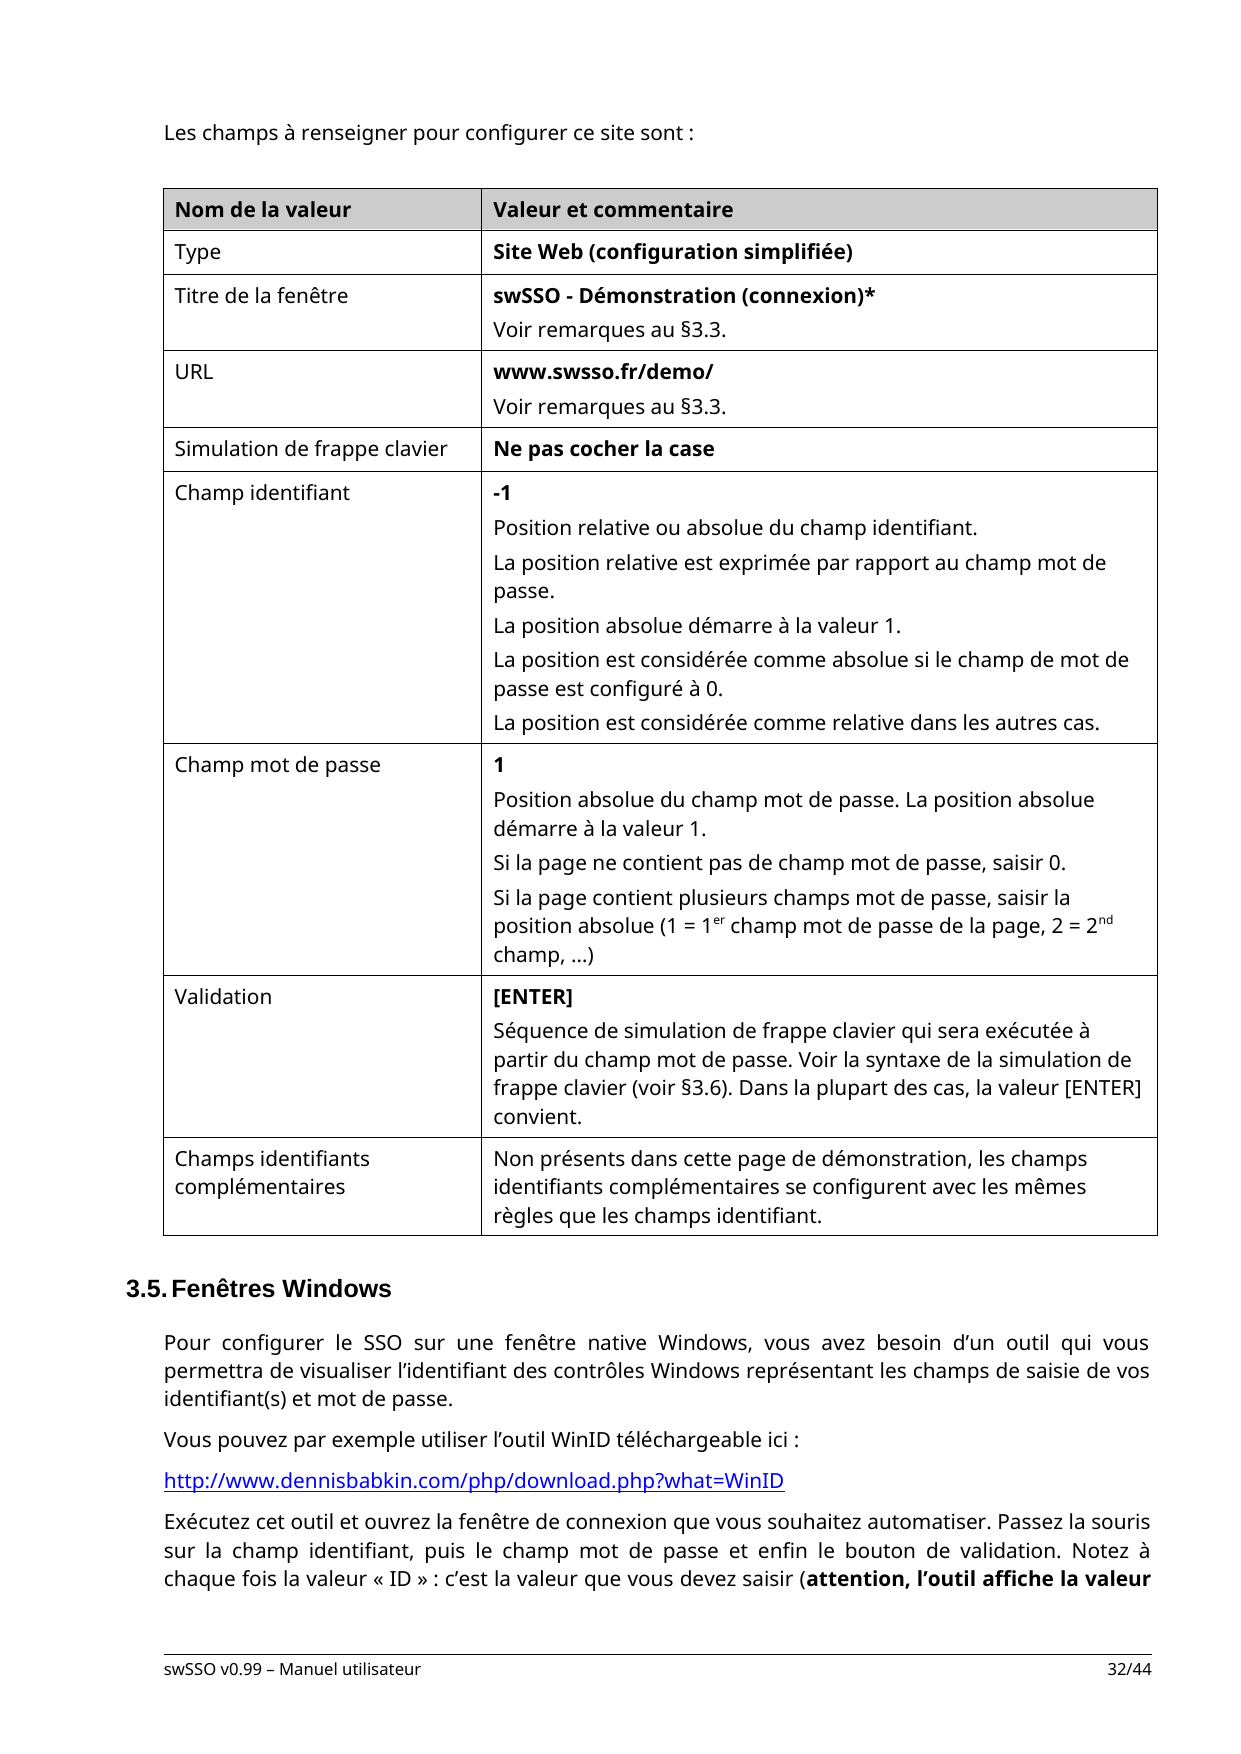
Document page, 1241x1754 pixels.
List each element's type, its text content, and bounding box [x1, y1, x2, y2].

table_cell www.swsso.fr/demo/ Voir remarques au §3.3. [482, 351, 1157, 427]
table_header Nom de la valeur [164, 189, 481, 229]
table_cell Type [164, 231, 481, 273]
text Les champs à renseigner pour configurer ce site sont : [164, 118, 1152, 147]
table_cell Site Web (configuration simplifiée) [482, 231, 1157, 273]
table_cell Champ identifiant [164, 472, 481, 743]
text Pour configurer le SSO sur une fenêtre native Windows, vous avez besoin d’un outil qui vous permettra de visualiser l’identifiant des contrôles Windows représentant les champs de saisie de vos identifiant(s) et mot de passe. [164, 1328, 1152, 1413]
table_cell -1 Position relative ou absolue du champ identifiant. La position relative est exprimée par rapport au champ mot de passe. La position absolue démarre à la valeur 1. La position est considérée comme absolue si le champ de mot de passe est configuré à 0. La position est considérée comme relative dans les autres cas. [482, 472, 1157, 743]
table_cell Ne pas cocher la case [482, 428, 1157, 471]
table_cell swSSO - Démonstration (connexion)* Voir remarques au §3.3. [482, 275, 1157, 350]
text Exécutez cet outil et ouvrez la fenêtre de connexion que vous souhaitez automatiser. Passez la souris sur la champ identifiant, puis le champ mot de passe et enfin le bouton de validation. Notez à chaque fois la valeur « ID » : c’est la valeur que vous devez saisir (attention, l’outil affiche la valeur [164, 1507, 1152, 1593]
table_cell Champs identifiants complémentaires [164, 1138, 481, 1235]
table_cell [ENTER] Séquence de simulation de frappe clavier qui sera exécutée à partir du champ mot de passe. Voir la syntaxe de la simulation de frappe clavier (voir §3.6). Dans la plupart des cas, la valeur [ENTER] convient. [482, 976, 1157, 1137]
table_cell 1 Position absolue du champ mot de passe. La position absolue démarre à la valeur 1. Si la page ne contient pas de champ mot de passe, saisir 0. Si la page contient plusieurs champs mot de passe, saisir la position absolue (1 = 1er champ mot de passe de la page, 2 = 2nd champ, …) [482, 744, 1157, 974]
table_cell Titre de la fenêtre [164, 275, 481, 350]
subtitle Fenêtres Windows [126, 1274, 1152, 1303]
table_cell Champ mot de passe [164, 744, 481, 974]
table_cell Simulation de frappe clavier [164, 428, 481, 471]
text Vous pouvez par exemple utiliser l’outil WinID téléchargeable ici : [164, 1426, 1152, 1454]
text http://www.dennisbabkin.com/php/download.php?what=WinID [164, 1466, 1152, 1495]
table_header Valeur et commentaire [482, 189, 1157, 229]
table_cell Validation [164, 976, 481, 1137]
table_cell URL [164, 351, 481, 427]
table_cell Non présents dans cette page de démonstration, les champs identifiants complémentaires se configurent avec les mêmes règles que les champs identifiant. [482, 1138, 1157, 1235]
